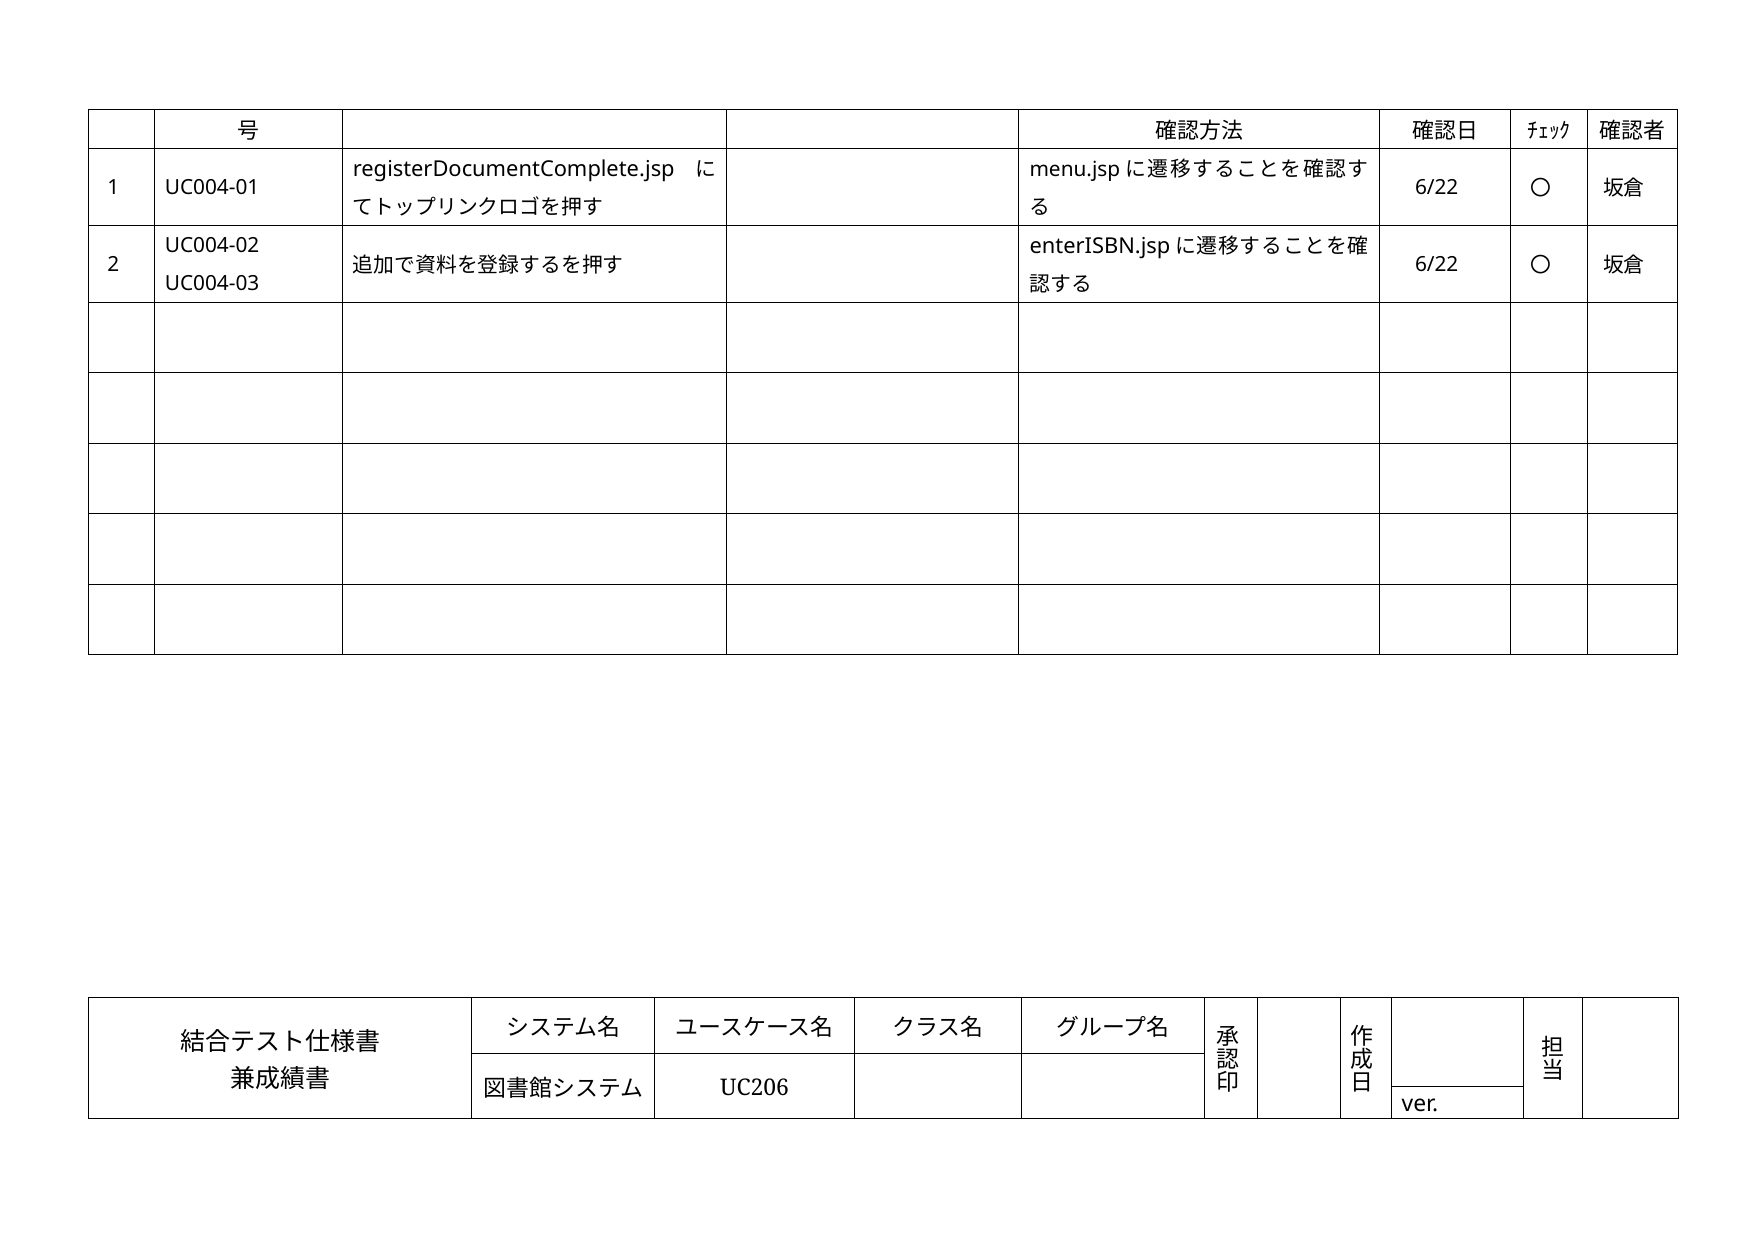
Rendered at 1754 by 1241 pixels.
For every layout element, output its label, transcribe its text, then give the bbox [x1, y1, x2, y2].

table_header 結合テスト仕様書 兼成績書 [89, 998, 471, 1118]
table_cell [855, 1054, 1021, 1118]
table_cell [1380, 514, 1510, 583]
table_cell [155, 373, 342, 443]
table_cell [1019, 373, 1379, 443]
table_cell [1019, 303, 1379, 372]
table_header [89, 110, 154, 148]
table_cell ﾁｪｯｸ [1511, 110, 1587, 148]
table_cell 確認者 [1588, 110, 1677, 148]
table_header [343, 110, 726, 148]
table_cell ver. [1392, 1087, 1523, 1118]
table_cell 〇 [1511, 226, 1587, 302]
table_header [1392, 998, 1523, 1086]
table_cell [1511, 373, 1587, 443]
table_cell [89, 444, 154, 513]
table_header クラス名 [855, 998, 1021, 1053]
table_cell 図書館システム [472, 1054, 654, 1118]
table_cell 〇 [1511, 149, 1587, 225]
table_cell [727, 303, 1018, 372]
table_cell [727, 226, 1018, 302]
table_cell [727, 373, 1018, 443]
table_cell [343, 444, 726, 513]
table_header [1583, 998, 1678, 1118]
table_header [1258, 998, 1340, 1118]
table_cell [89, 373, 154, 443]
table_cell [1019, 444, 1379, 513]
table_header 号 [155, 110, 342, 148]
table_cell 坂倉 [1588, 149, 1677, 225]
table_cell UC004-01 [155, 149, 342, 225]
table_cell 6/22 [1380, 226, 1510, 302]
table_cell [1588, 514, 1677, 583]
table_header ユースケース名 [655, 998, 854, 1053]
table_cell menu.jspに遷移することを確認する [1019, 149, 1379, 225]
table_cell [1019, 514, 1379, 583]
table_cell [343, 373, 726, 443]
table_cell [1380, 444, 1510, 513]
table_header 承認印 [1205, 998, 1257, 1118]
table_cell 坂倉 [1588, 226, 1677, 302]
table_cell [89, 303, 154, 372]
table_cell [727, 585, 1018, 654]
table_cell [89, 514, 154, 583]
table_cell [343, 303, 726, 372]
table_cell [1511, 585, 1587, 654]
table_cell enterISBN.jspに遷移することを確認する [1019, 226, 1379, 302]
table_cell [1588, 303, 1677, 372]
table_cell [343, 585, 726, 654]
table_cell 確認日 [1380, 110, 1510, 148]
table_cell [1511, 444, 1587, 513]
table_header システム名 [472, 998, 654, 1053]
table_cell [1511, 514, 1587, 583]
table_cell [727, 444, 1018, 513]
table_header 担当 [1524, 998, 1582, 1118]
table_cell UC004-02 UC004-03 [155, 226, 342, 302]
table_cell 6/22 [1380, 149, 1510, 225]
table_cell [1380, 373, 1510, 443]
table_cell [1588, 373, 1677, 443]
table_cell 追加で資料を登録するを押す [343, 226, 726, 302]
table_cell [727, 149, 1018, 225]
table_cell [1019, 585, 1379, 654]
table_cell [1380, 303, 1510, 372]
table_cell [155, 585, 342, 654]
table_cell [1022, 1054, 1204, 1118]
table_cell [155, 444, 342, 513]
table_cell UC206 [655, 1054, 854, 1118]
table_cell [1588, 585, 1677, 654]
table_cell [155, 303, 342, 372]
table_cell 確認方法 [1019, 110, 1379, 148]
table_cell [1588, 444, 1677, 513]
table_cell [1380, 585, 1510, 654]
table_cell [1511, 303, 1587, 372]
table_cell [343, 514, 726, 583]
table_cell 1 [89, 149, 154, 225]
table_header グループ名 [1022, 998, 1204, 1053]
table_cell [155, 514, 342, 583]
table_header [727, 110, 1018, 148]
table_header 作成日 [1341, 998, 1391, 1118]
table_cell [89, 585, 154, 654]
table_cell registerDocumentComplete.jspにてトップリンクロゴを押す [343, 149, 726, 225]
table_cell 2 [89, 226, 154, 302]
table_cell [727, 514, 1018, 583]
